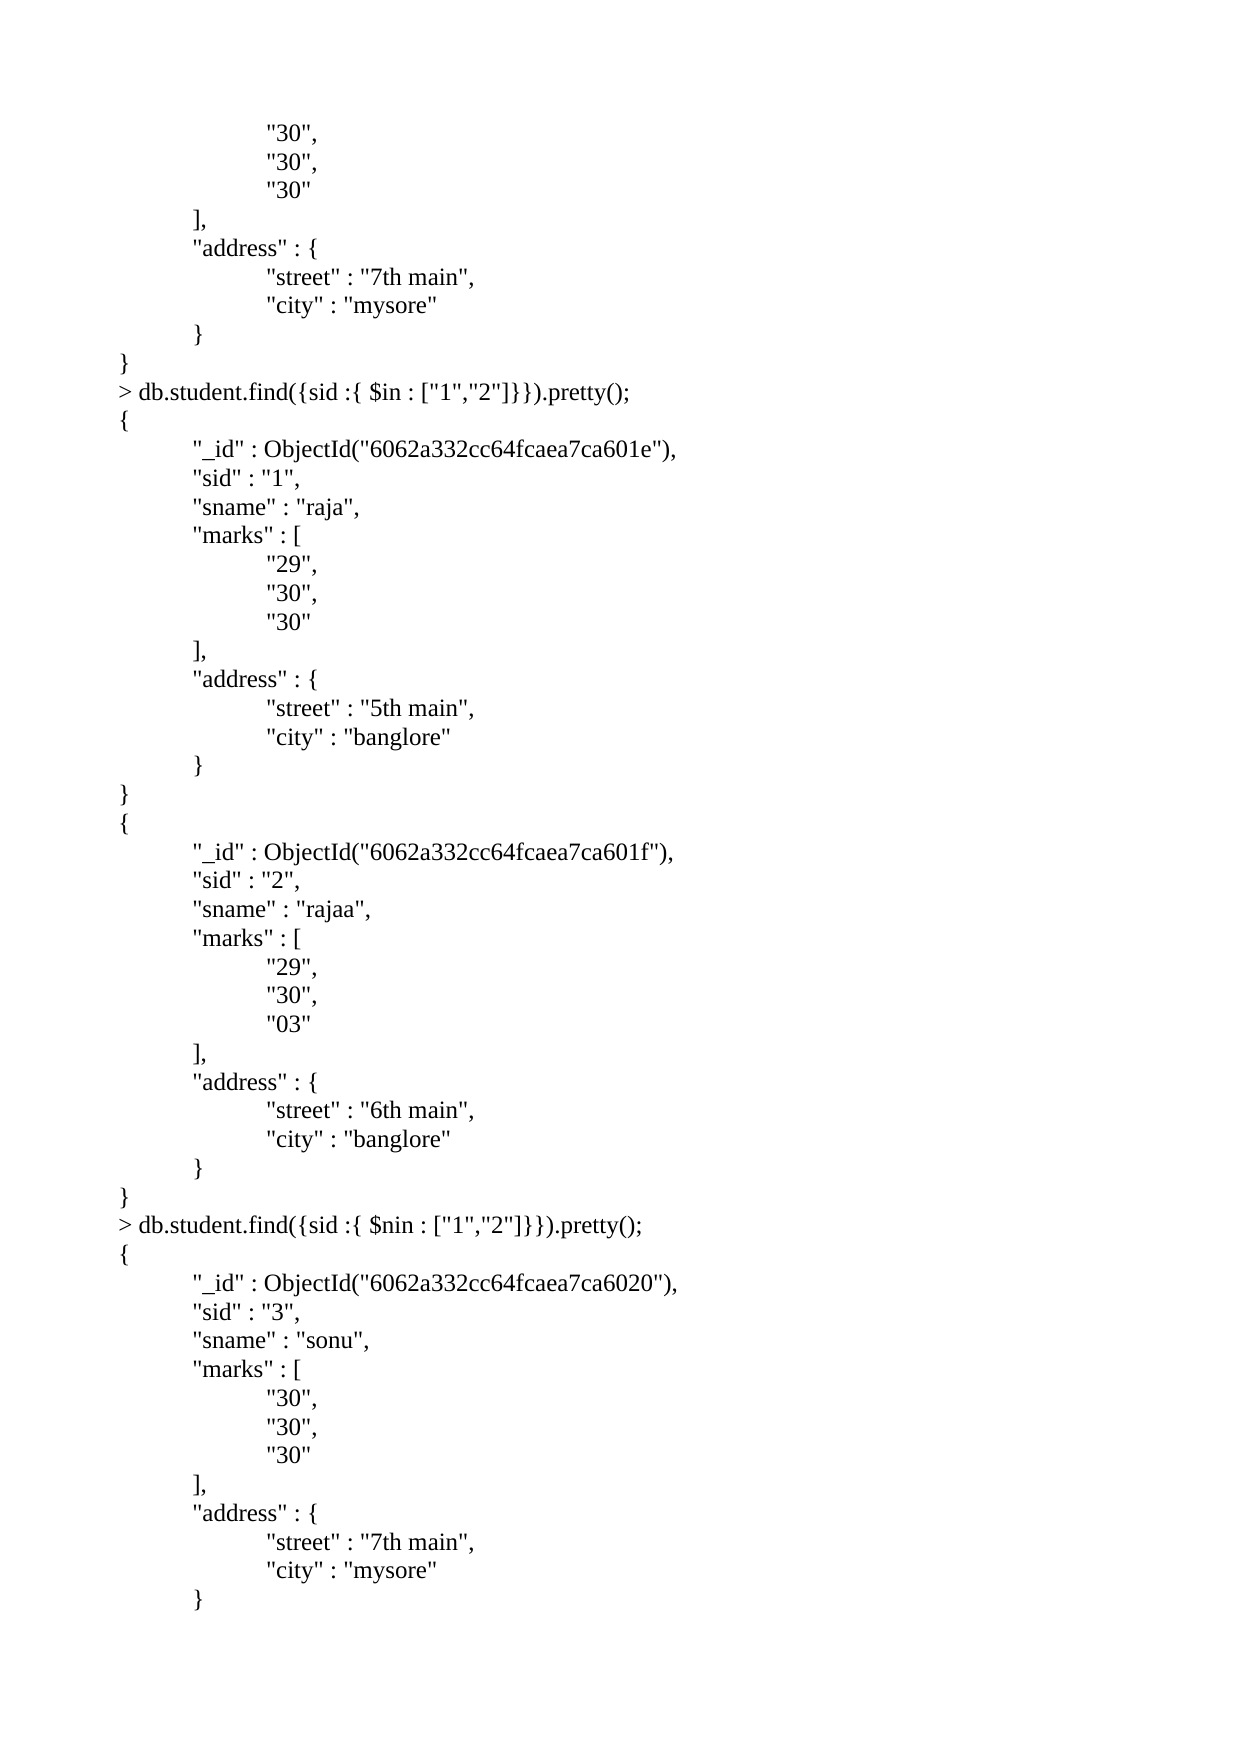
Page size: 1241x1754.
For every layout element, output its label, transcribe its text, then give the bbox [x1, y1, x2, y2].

text "03" [118, 1009, 1122, 1038]
text { [118, 406, 1122, 434]
text "30" [118, 1441, 1122, 1469]
text } [118, 779, 1122, 808]
text "marks" : [ [118, 521, 1122, 549]
text } [118, 348, 1122, 377]
text "street" : "7th main", [118, 1527, 1122, 1556]
text ], [118, 1469, 1122, 1498]
text "30", [118, 578, 1122, 607]
text } [118, 1584, 1122, 1613]
text "_id" : ObjectId("6062a332cc64fcaea7ca601e"), [118, 434, 1122, 463]
text ], [118, 636, 1122, 664]
text } [118, 319, 1122, 348]
text "marks" : [ [118, 923, 1122, 952]
text { [118, 808, 1122, 837]
text "30", [118, 1412, 1122, 1441]
text "address" : { [118, 664, 1122, 693]
text "address" : { [118, 1498, 1122, 1527]
text "30", [118, 147, 1122, 176]
text "_id" : ObjectId("6062a332cc64fcaea7ca6020"), [118, 1268, 1122, 1297]
text } [118, 751, 1122, 779]
text { [118, 1239, 1122, 1268]
text "sid" : "2", [118, 866, 1122, 894]
text > db.student.find({sid :{ $nin : ["1","2"]}}).pretty(); [118, 1211, 1122, 1239]
text "sid" : "3", [118, 1297, 1122, 1326]
text "city" : "banglore" [118, 1124, 1122, 1153]
text "street" : "5th main", [118, 693, 1122, 722]
text "street" : "7th main", [118, 262, 1122, 291]
text "30", [118, 981, 1122, 1009]
text } [118, 1153, 1122, 1182]
text "city" : "mysore" [118, 1556, 1122, 1584]
text "marks" : [ [118, 1354, 1122, 1383]
text ], [118, 204, 1122, 233]
text "city" : "banglore" [118, 722, 1122, 751]
text "sid" : "1", [118, 463, 1122, 492]
text "30" [118, 607, 1122, 636]
text "30", [118, 1383, 1122, 1412]
text "city" : "mysore" [118, 291, 1122, 319]
text "sname" : "rajaa", [118, 894, 1122, 923]
text > db.student.find({sid :{ $in : ["1","2"]}}).pretty(); [118, 377, 1122, 406]
text "29", [118, 952, 1122, 981]
text "30" [118, 176, 1122, 204]
text } [118, 1182, 1122, 1211]
text "29", [118, 549, 1122, 578]
text "address" : { [118, 1067, 1122, 1096]
text "street" : "6th main", [118, 1096, 1122, 1124]
text "_id" : ObjectId("6062a332cc64fcaea7ca601f"), [118, 837, 1122, 866]
text "address" : { [118, 233, 1122, 262]
text "sname" : "raja", [118, 492, 1122, 521]
text "30", [118, 118, 1122, 147]
text ], [118, 1038, 1122, 1067]
text "sname" : "sonu", [118, 1326, 1122, 1354]
